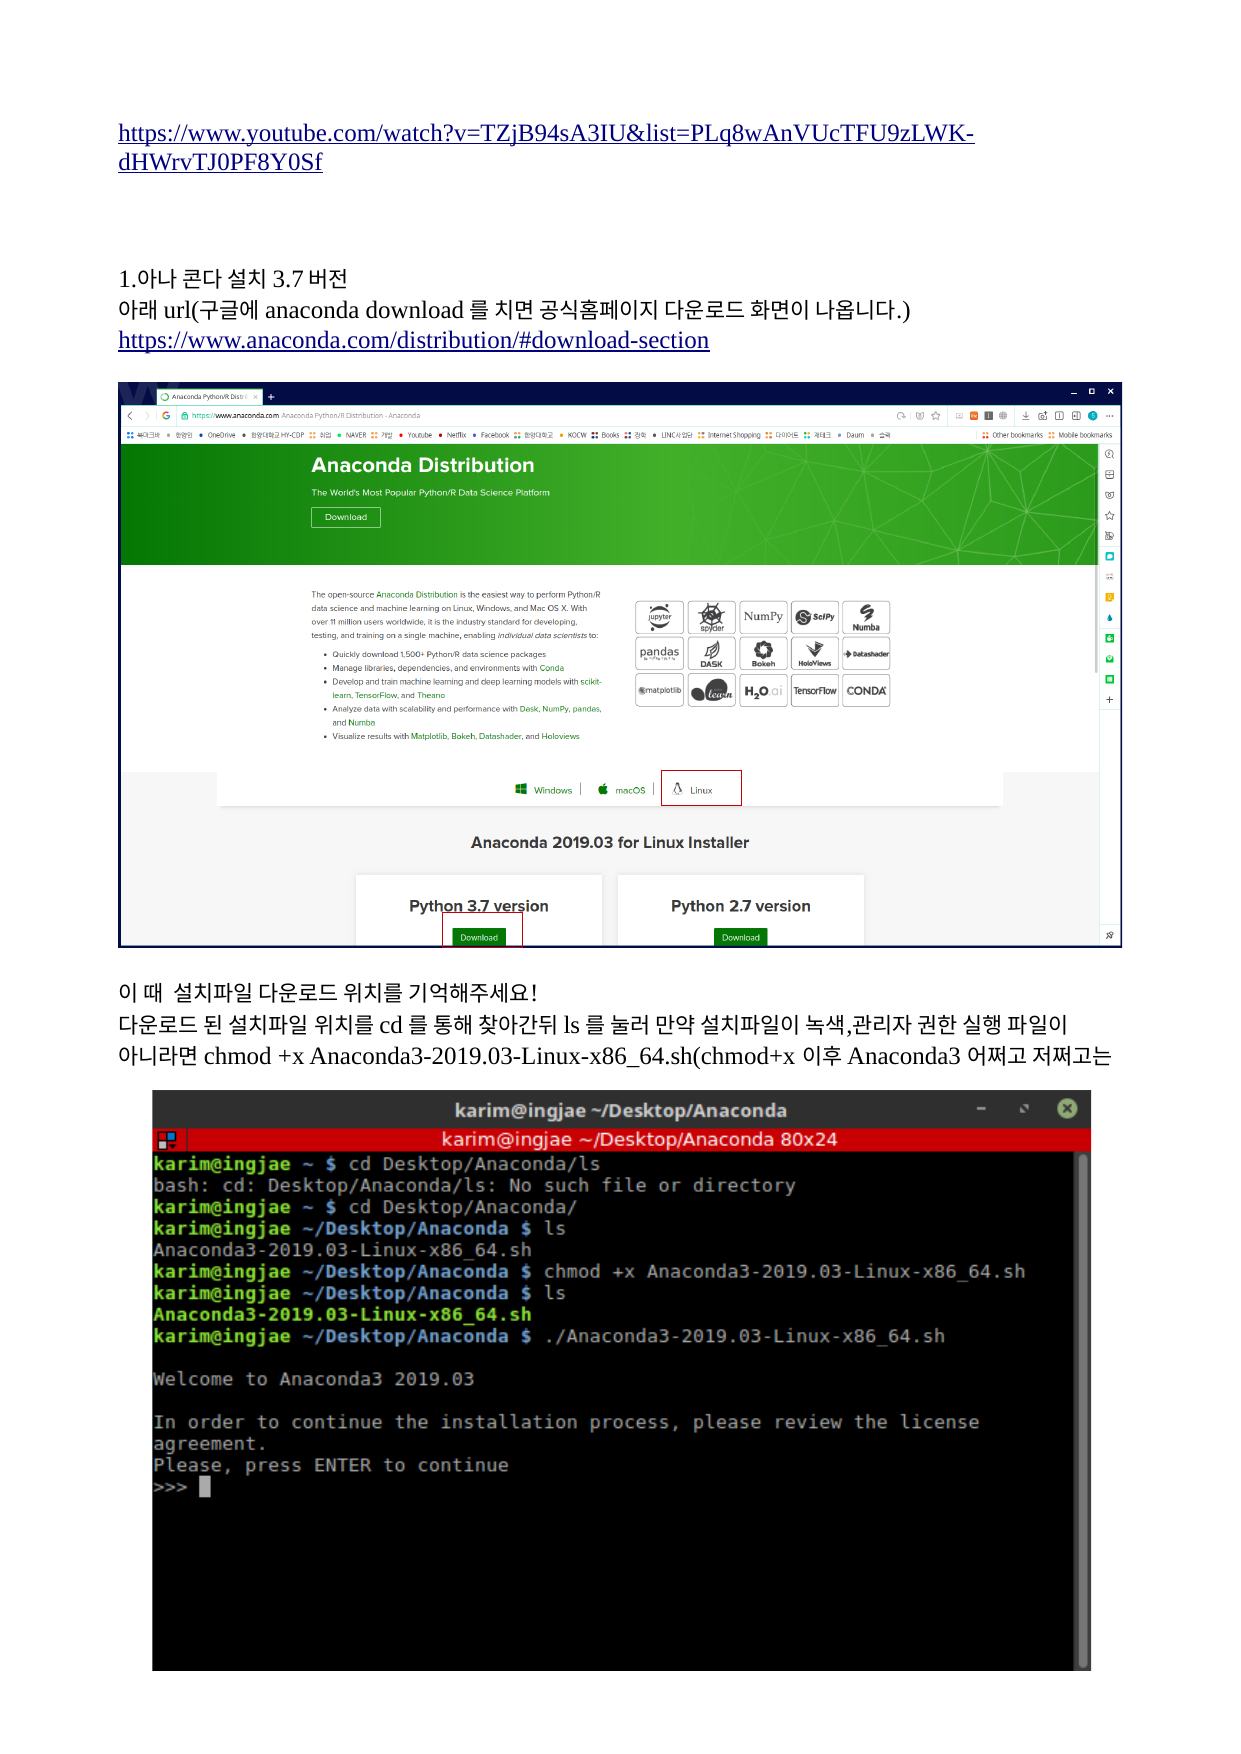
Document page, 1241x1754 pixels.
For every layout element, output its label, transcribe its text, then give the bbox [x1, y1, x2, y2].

text 다운로드 된 설치파일 위치를 cd를 통해 찾아간뒤 ls를 눌러 만약 설치파일이 녹색,관리자 권한 실행 파일이 아니라면 chmod +x Anaconda3-2019.03-Linux-x86_64.sh(chmod+x 이후 Anaconda3 어쩌고 저쩌고는 [118, 1008, 1122, 1071]
text 1.아나 콘다 설치 3.7버전 [118, 262, 1122, 293]
picture [443, 913, 522, 947]
picture [152, 1090, 1092, 1671]
text 이 때 설치파일 다운로드 위치를 기억해주세요! [118, 976, 1122, 1008]
picture [118, 382, 1123, 948]
text https://www.anaconda.com/distribution/#download-section [118, 325, 1122, 354]
text https://www.youtube.com/watch?v=TZjB94sA3IU&list=PLq8wAnVUcTFU9zLWK-dHWrvTJ0PF8Y0Sf [118, 118, 1122, 176]
text 아래 url(구글에 anaconda download를 치면 공식홈페이지 다운로드 화면이 나옵니다.) [118, 293, 1122, 325]
